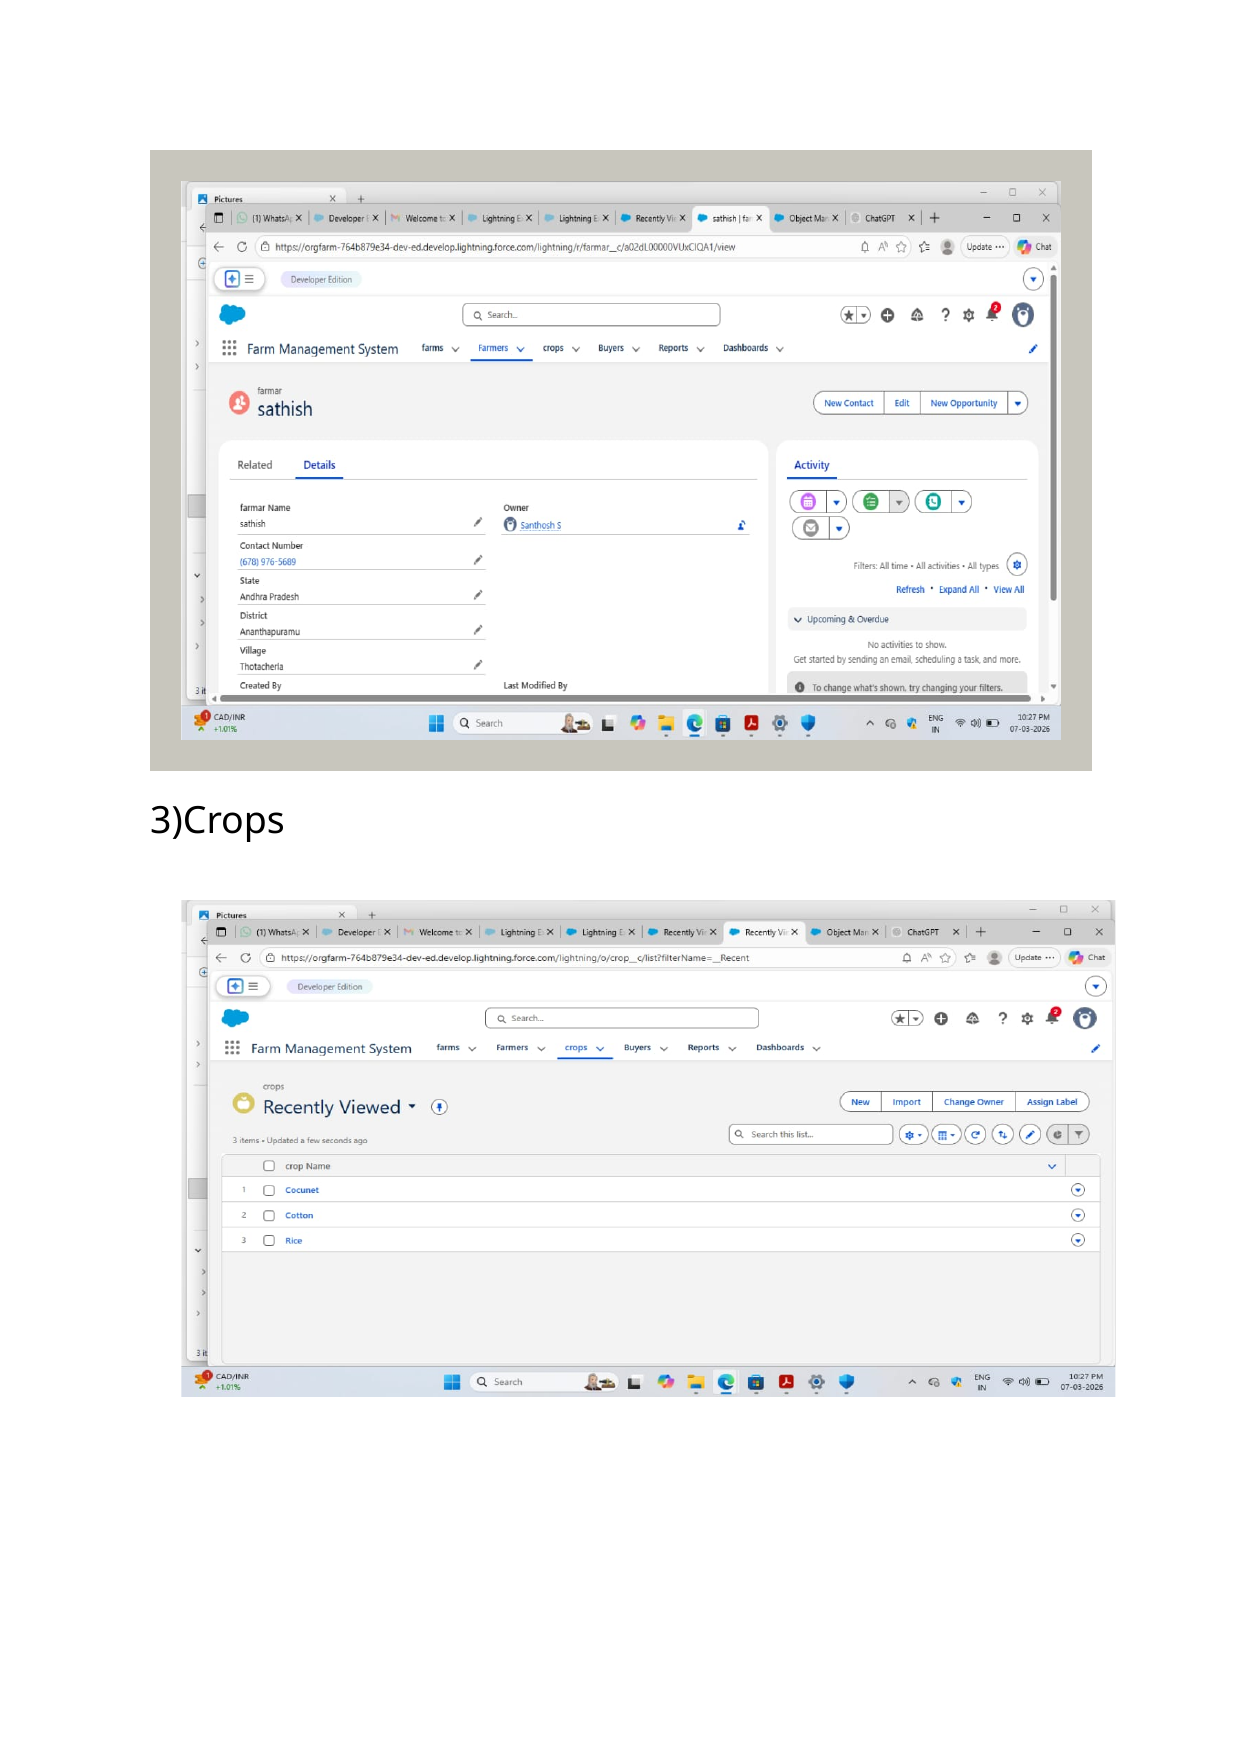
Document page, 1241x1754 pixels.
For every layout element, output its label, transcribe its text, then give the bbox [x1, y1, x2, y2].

text 3)Crops [150, 793, 1090, 844]
